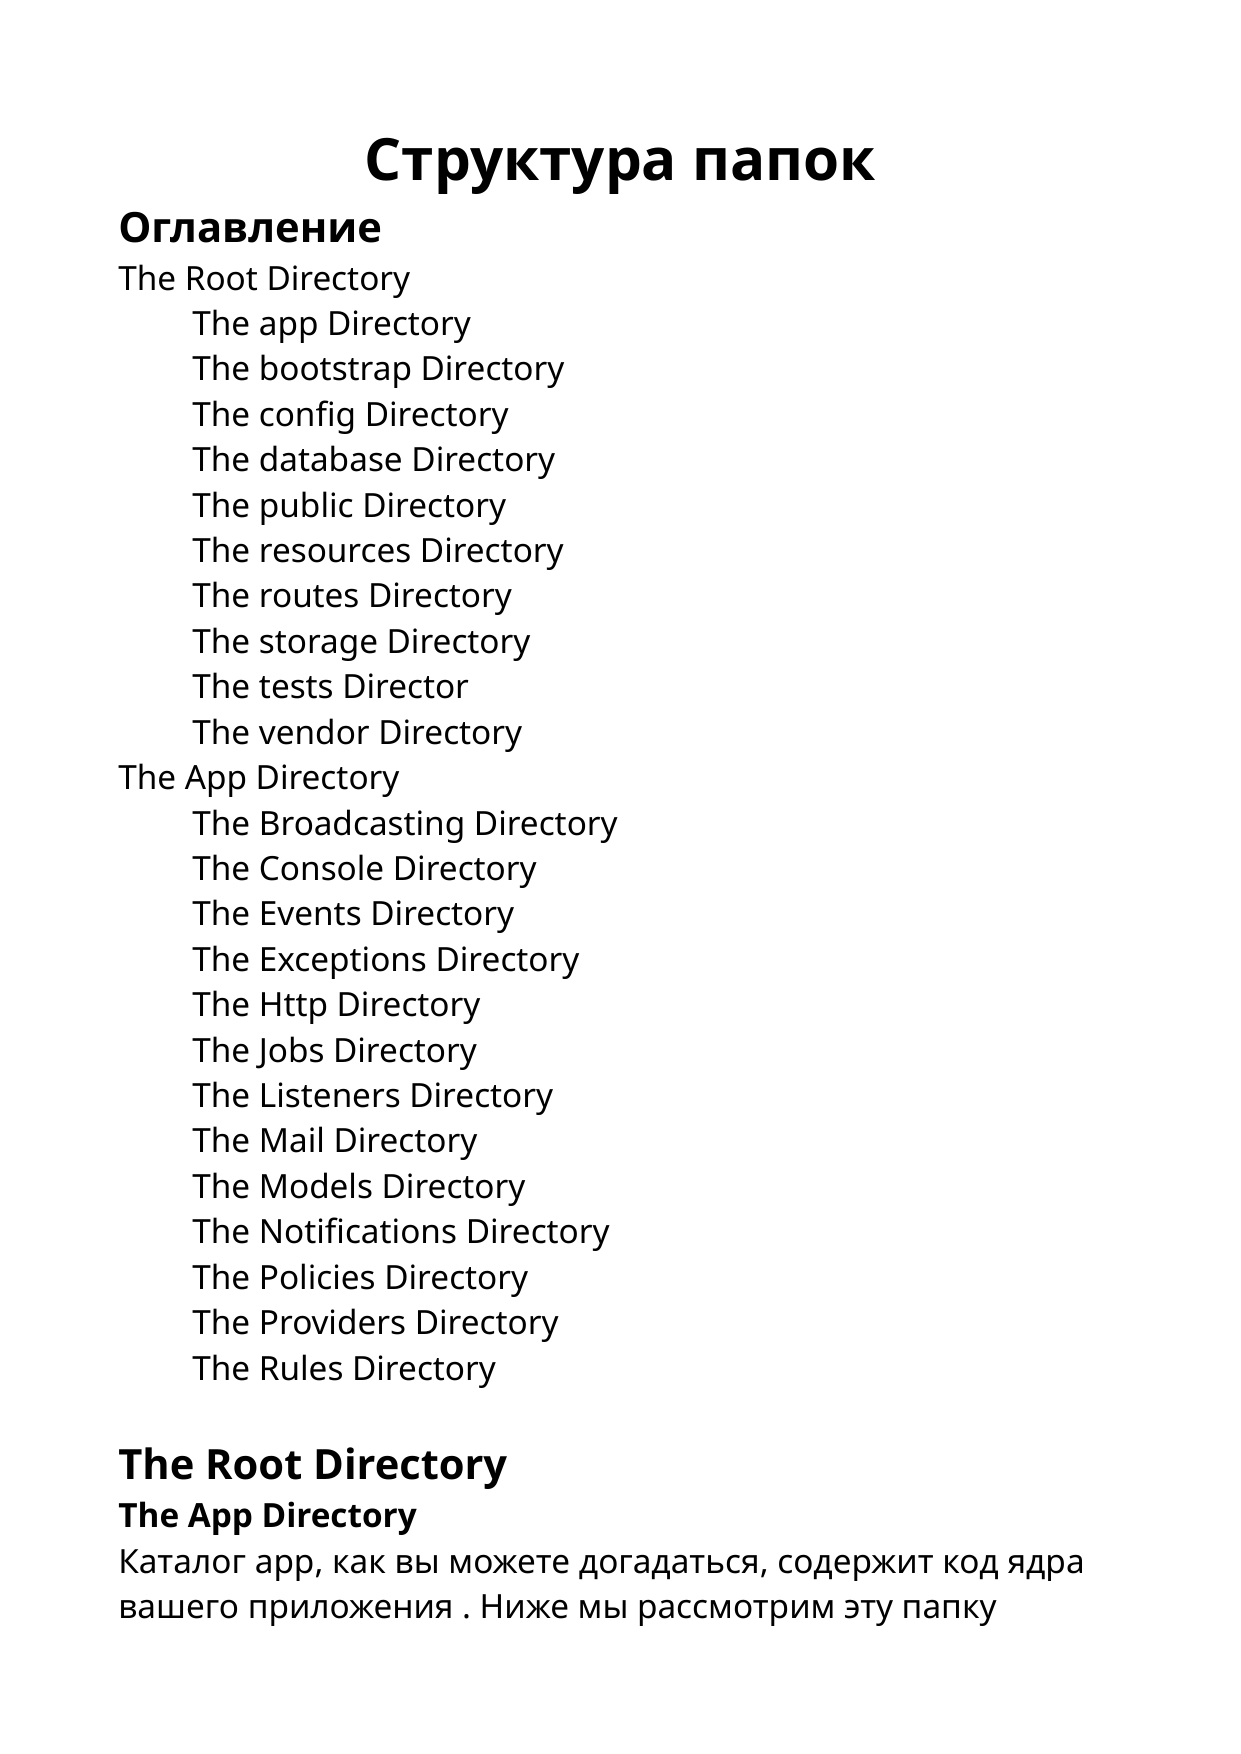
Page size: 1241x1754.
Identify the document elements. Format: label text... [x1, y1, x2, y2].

subtitle The App Directory [118, 754, 1122, 799]
subtitle The App Directory [118, 1492, 1122, 1537]
subtitle The public Directory [118, 481, 1122, 527]
subtitle The Events Directory [118, 890, 1122, 936]
subtitle The vendor Directory [118, 708, 1122, 754]
subtitle The Listeners Directory [118, 1072, 1122, 1117]
subtitle The Rules Directory [118, 1344, 1122, 1390]
subtitle The Broadcasting Directory [118, 799, 1122, 845]
subtitle The config Directory [118, 391, 1122, 436]
subtitle The Models Directory [118, 1163, 1122, 1208]
subtitle Структура папок [118, 118, 1122, 198]
subtitle Оглавление [118, 198, 1122, 254]
subtitle The app Directory [118, 300, 1122, 345]
subtitle The Exceptions Directory [118, 936, 1122, 981]
text Каталог app, как вы можете догадаться, содержит код ядра вашего приложения . Ниже мы рассмотрим эту папку [118, 1537, 1122, 1628]
subtitle The tests Director [118, 663, 1122, 708]
subtitle The Mail Directory [118, 1117, 1122, 1163]
subtitle The Root Directory [118, 254, 1122, 300]
subtitle The database Directory [118, 436, 1122, 481]
subtitle The storage Directory [118, 618, 1122, 663]
subtitle The Notifications Directory [118, 1208, 1122, 1253]
subtitle The Jobs Directory [118, 1026, 1122, 1072]
subtitle The routes Directory [118, 572, 1122, 618]
subtitle The Providers Directory [118, 1299, 1122, 1344]
subtitle The bootstrap Directory [118, 345, 1122, 391]
subtitle The Http Directory [118, 981, 1122, 1026]
subtitle The Console Directory [118, 845, 1122, 890]
subtitle The Root Directory [118, 1435, 1122, 1492]
subtitle The Policies Directory [118, 1253, 1122, 1299]
subtitle The resources Directory [118, 527, 1122, 572]
